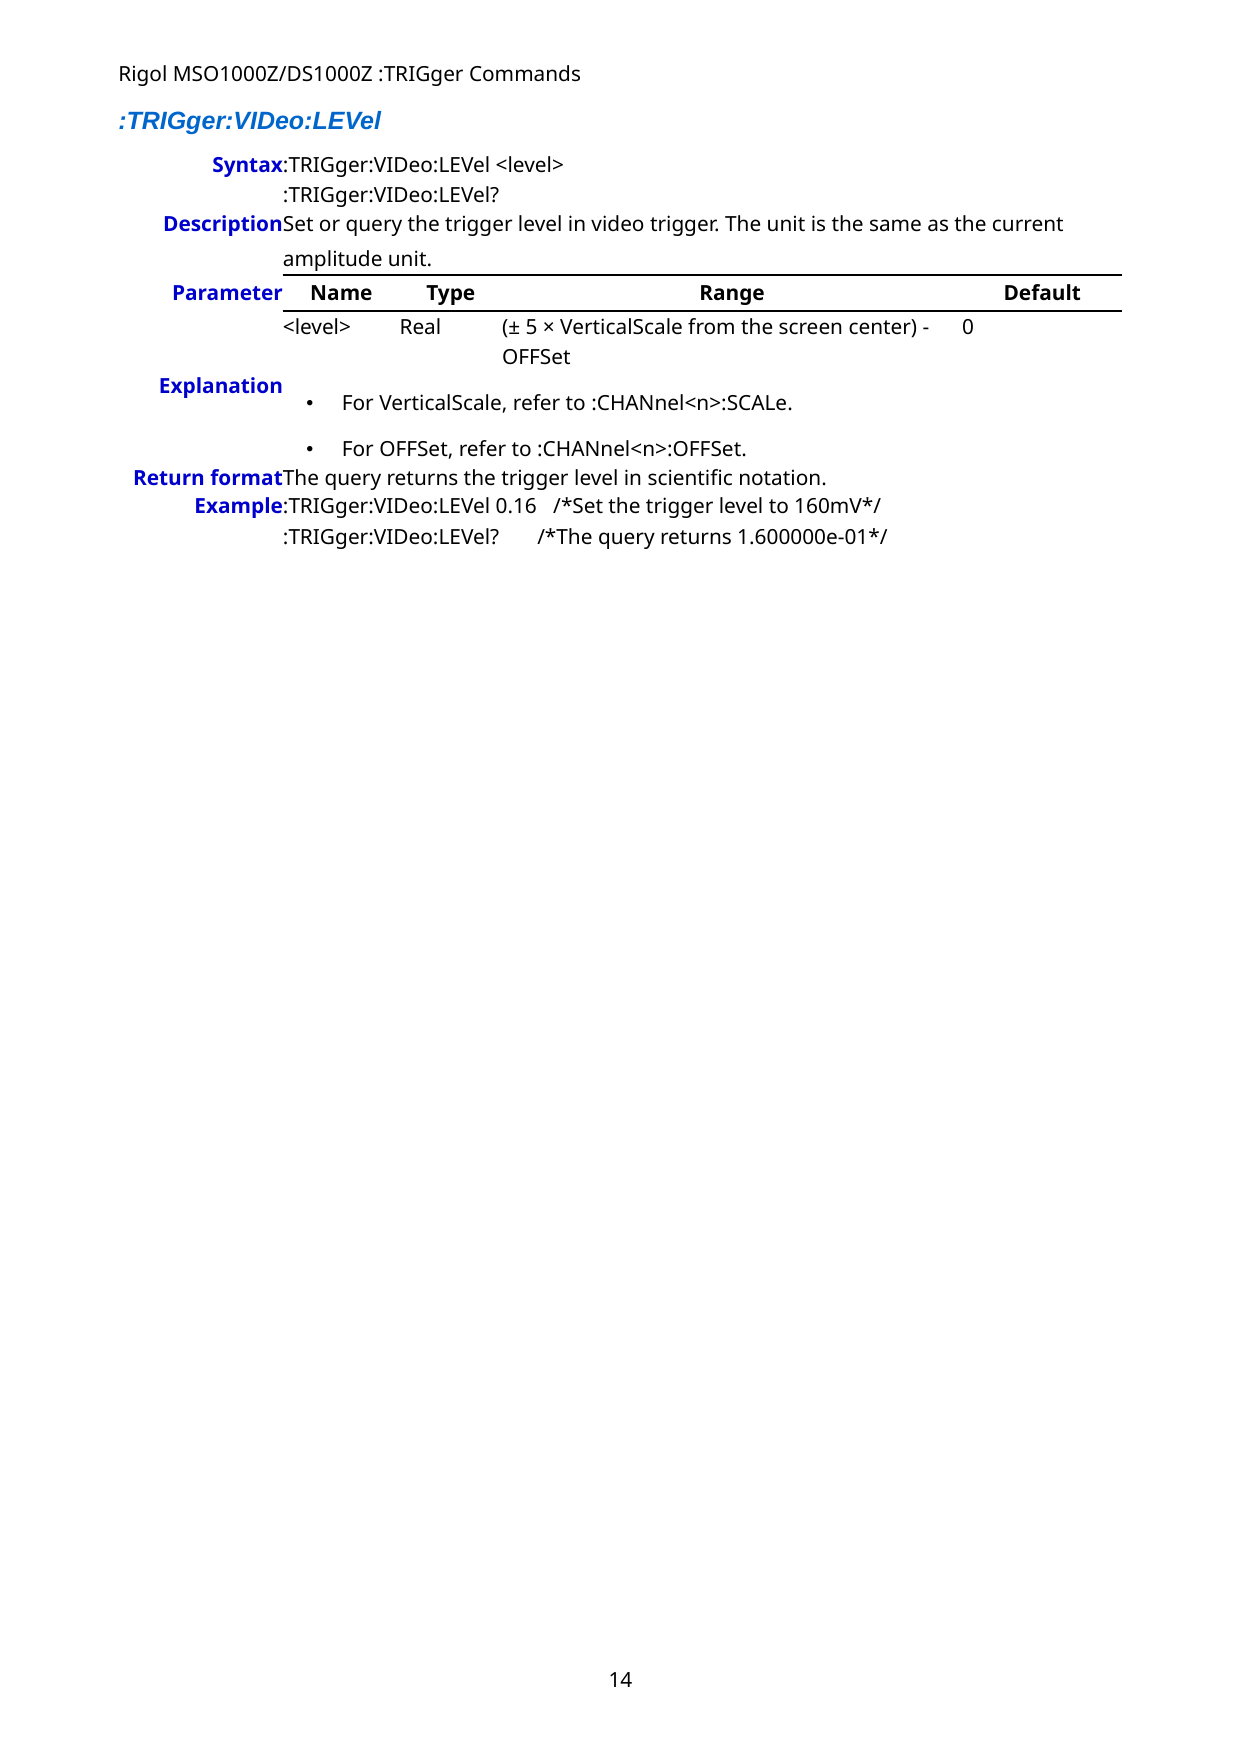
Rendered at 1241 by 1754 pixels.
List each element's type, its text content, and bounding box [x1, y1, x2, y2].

table_cell Range [502, 276, 962, 310]
table_cell Type [399, 276, 502, 310]
table_cell <level> [283, 312, 399, 371]
table_cell Real [399, 312, 502, 371]
table_cell Parameter [118, 274, 283, 310]
table_cell (± 5 × VerticalScale from the screen center) - OFFSet [502, 312, 962, 371]
table_cell Set or query the trigger level in video trigger. The unit is the same as the current amplitude unit. [283, 209, 1122, 273]
table_cell :TRIGger:VIDeo:LEVel 0.16 /*Set the trigger level to 160mV*/ :TRIGger:VIDeo:LEVel? /*The query returns 1.600000e-01*/ [283, 491, 1122, 550]
table_cell Name [283, 276, 399, 310]
table_cell Explanation [118, 371, 283, 463]
subtitle :TRIGger:VIDeo:LEVel [118, 106, 1122, 135]
table_cell Description [118, 209, 283, 273]
table_cell Example [118, 491, 283, 550]
table_cell [118, 310, 283, 371]
table_header Syntax [118, 150, 283, 209]
table_cell For VerticalScale, refer to :CHANnel<n>:SCALe. For OFFSet, refer to :CHANnel<n>:OFFSet. [283, 371, 1122, 463]
table_cell 0 [962, 312, 1122, 371]
table_header :TRIGger:VIDeo:LEVel <level> :TRIGger:VIDeo:LEVel? [283, 150, 1122, 209]
table_cell Default [962, 276, 1122, 310]
table_cell Return format [118, 463, 283, 491]
table_cell The query returns the trigger level in scientific notation. [283, 463, 1122, 491]
